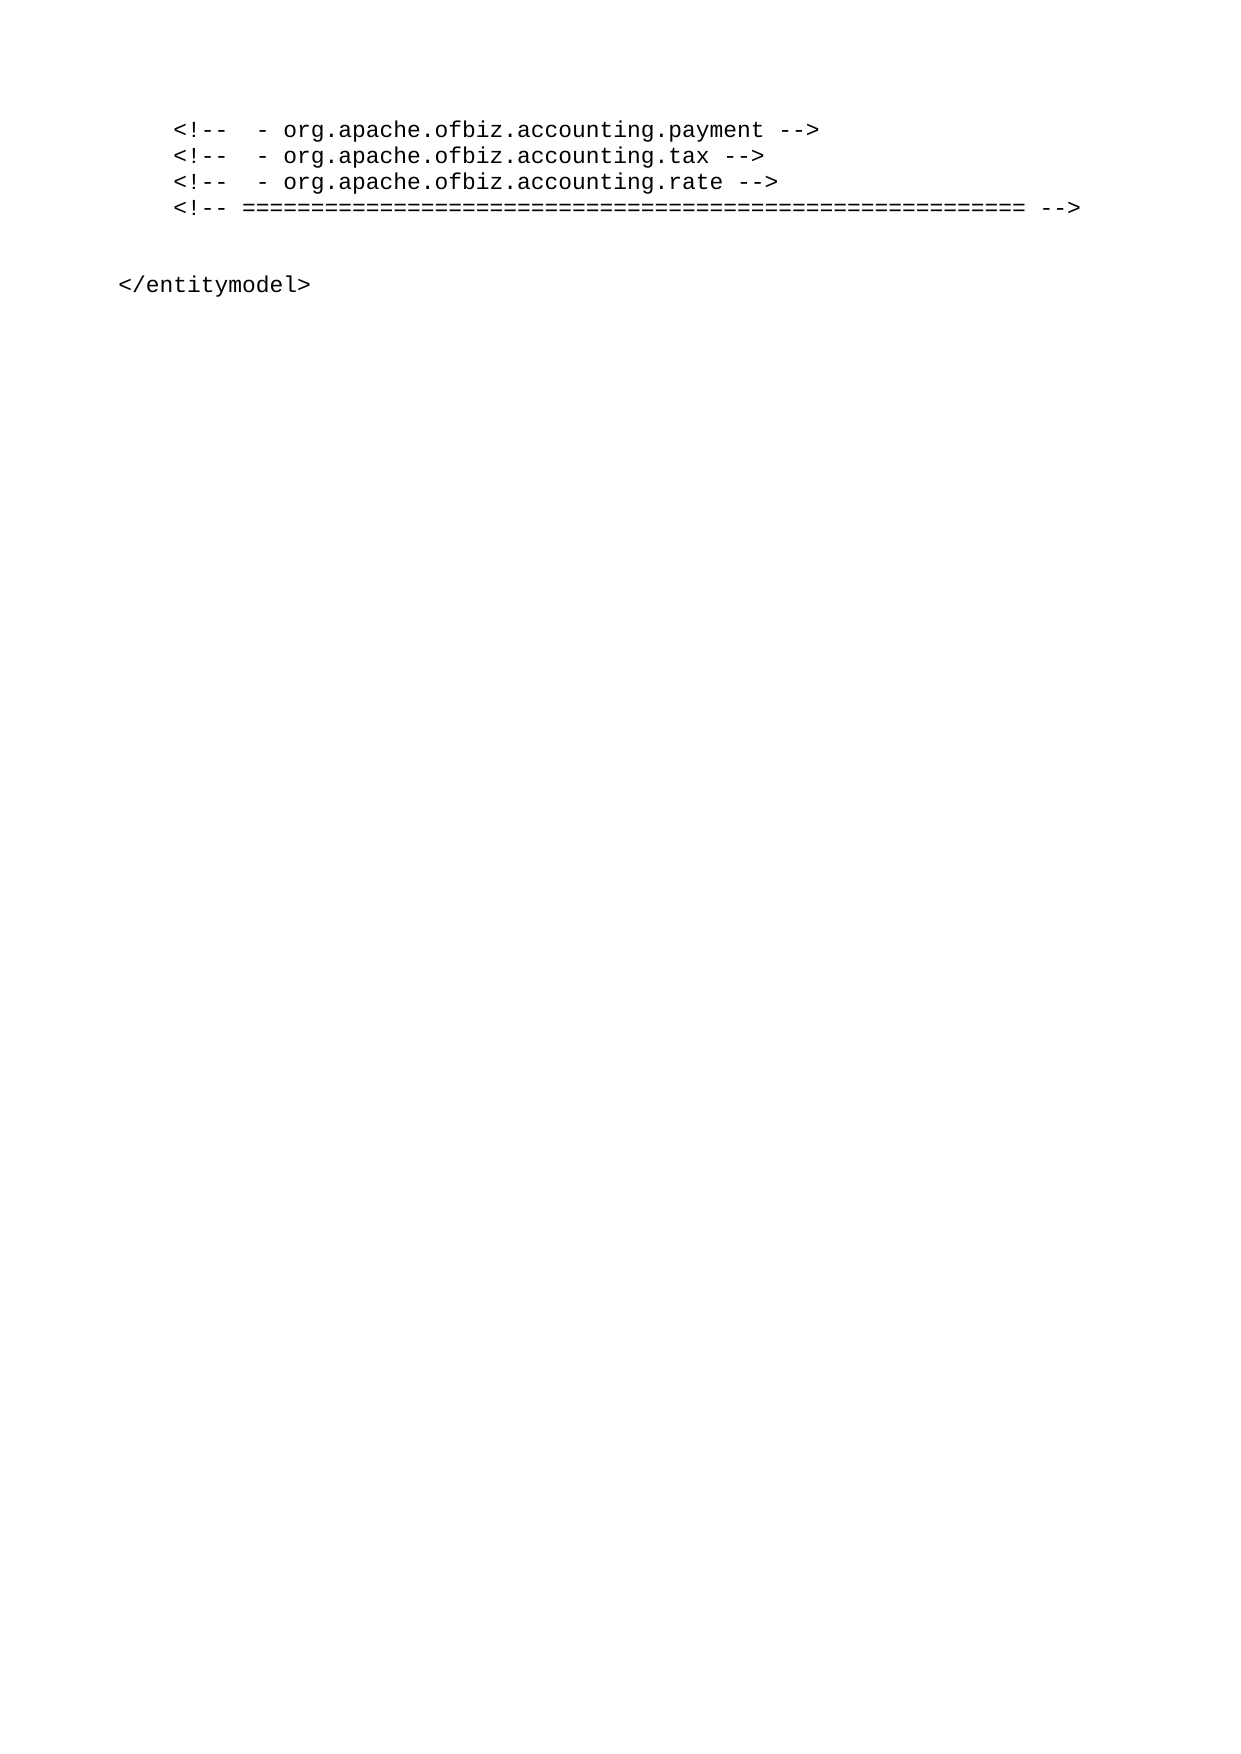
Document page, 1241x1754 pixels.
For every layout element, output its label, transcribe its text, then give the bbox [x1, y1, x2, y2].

text <!-- ========================================================= --> [118, 196, 1122, 222]
text <!-- - org.apache.ofbiz.accounting.rate --> [118, 170, 1122, 196]
text <!-- - org.apache.ofbiz.accounting.tax --> [118, 144, 1122, 170]
text <!-- - org.apache.ofbiz.accounting.payment --> [118, 118, 1122, 144]
text </entitymodel> [118, 274, 1122, 300]
